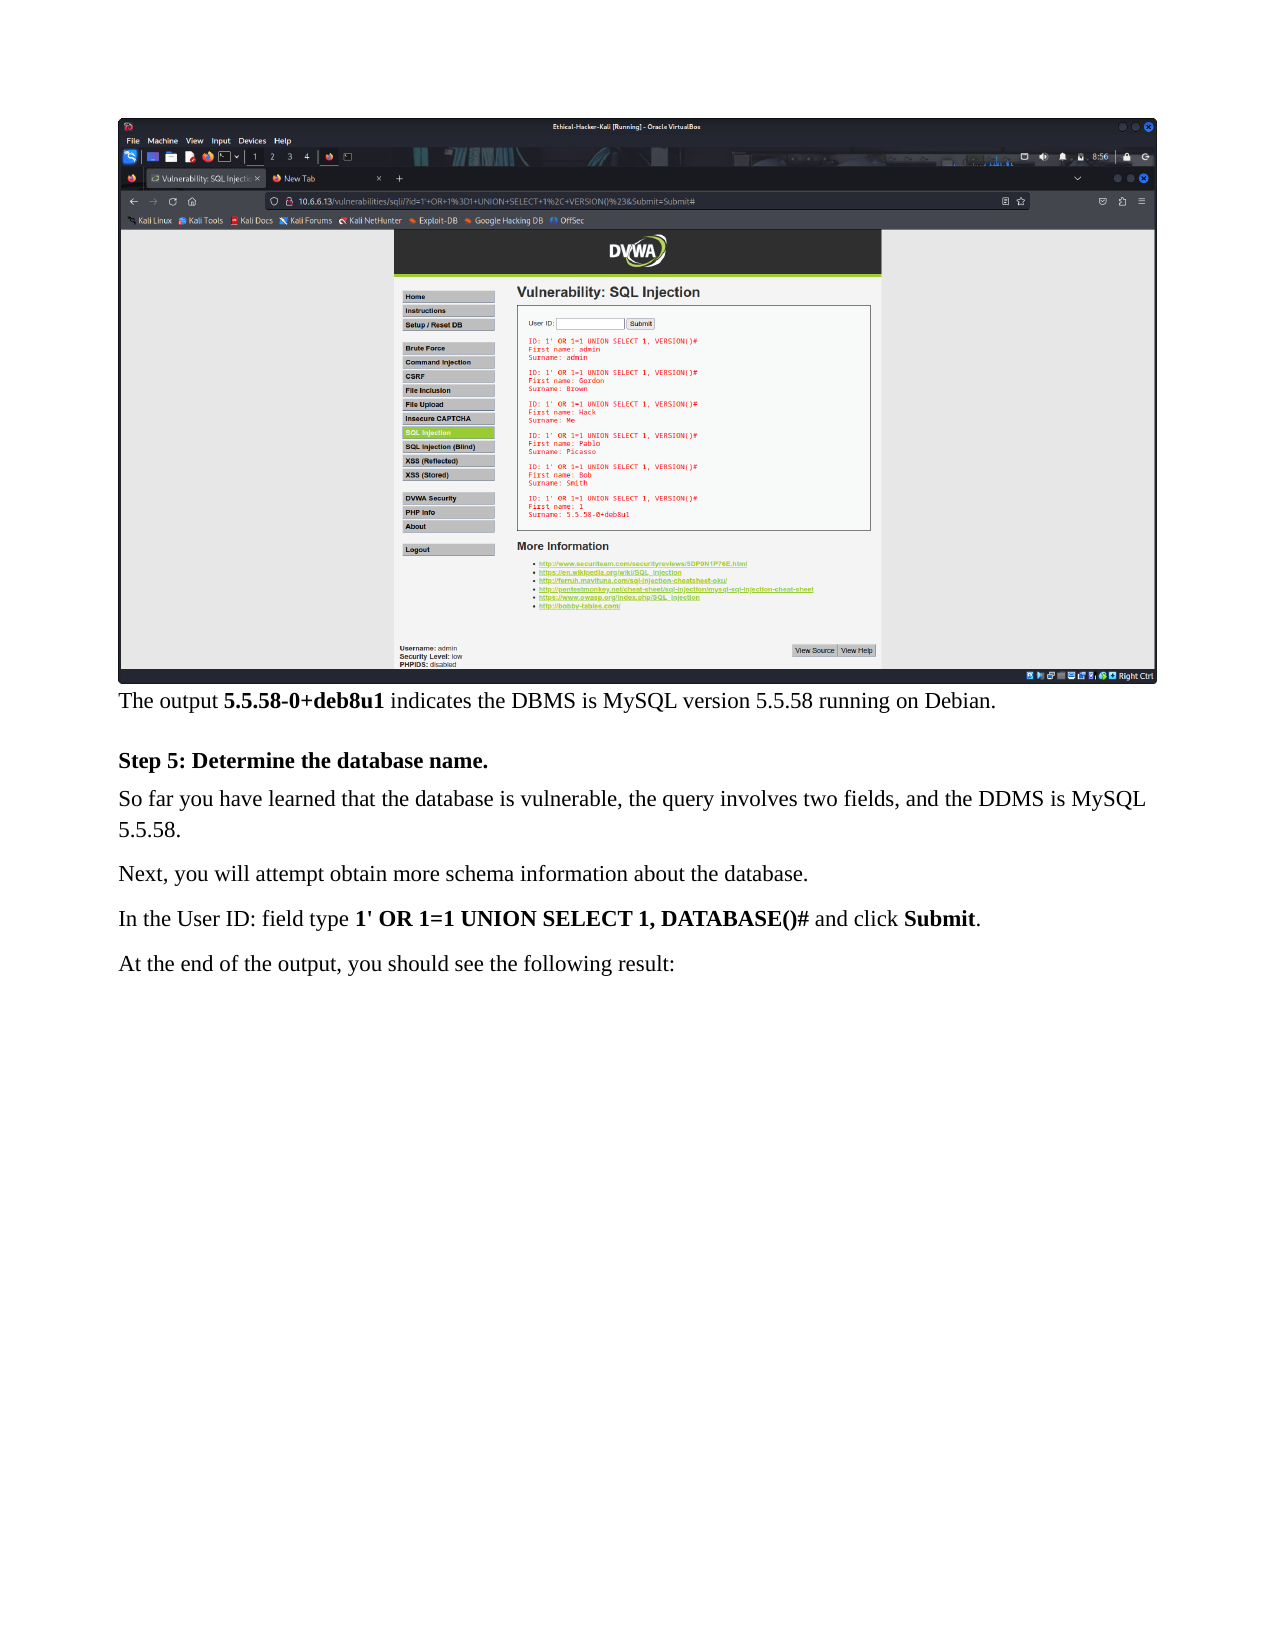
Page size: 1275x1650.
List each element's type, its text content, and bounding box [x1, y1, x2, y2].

subtitle Step 5: Determine the database name. [118, 747, 1157, 773]
text So far you have learned that the database is vulnerable, the query involves two fields, and the DDMS is MySQL 5.5.58. [118, 786, 1157, 842]
picture [118, 118, 1157, 684]
text At the end of the output, you should see the following result: [118, 950, 1157, 976]
text The output 5.5.58-0+deb8u1 indicates the DBMS is MySQL version 5.5.58 running on Debian. [118, 684, 1157, 714]
text In the User ID: field type 1' OR 1=1 UNION SELECT 1, DATABASE()# and click Submit. [118, 905, 1157, 932]
text Next, you will attempt obtain more schema information about the database. [118, 861, 1157, 887]
